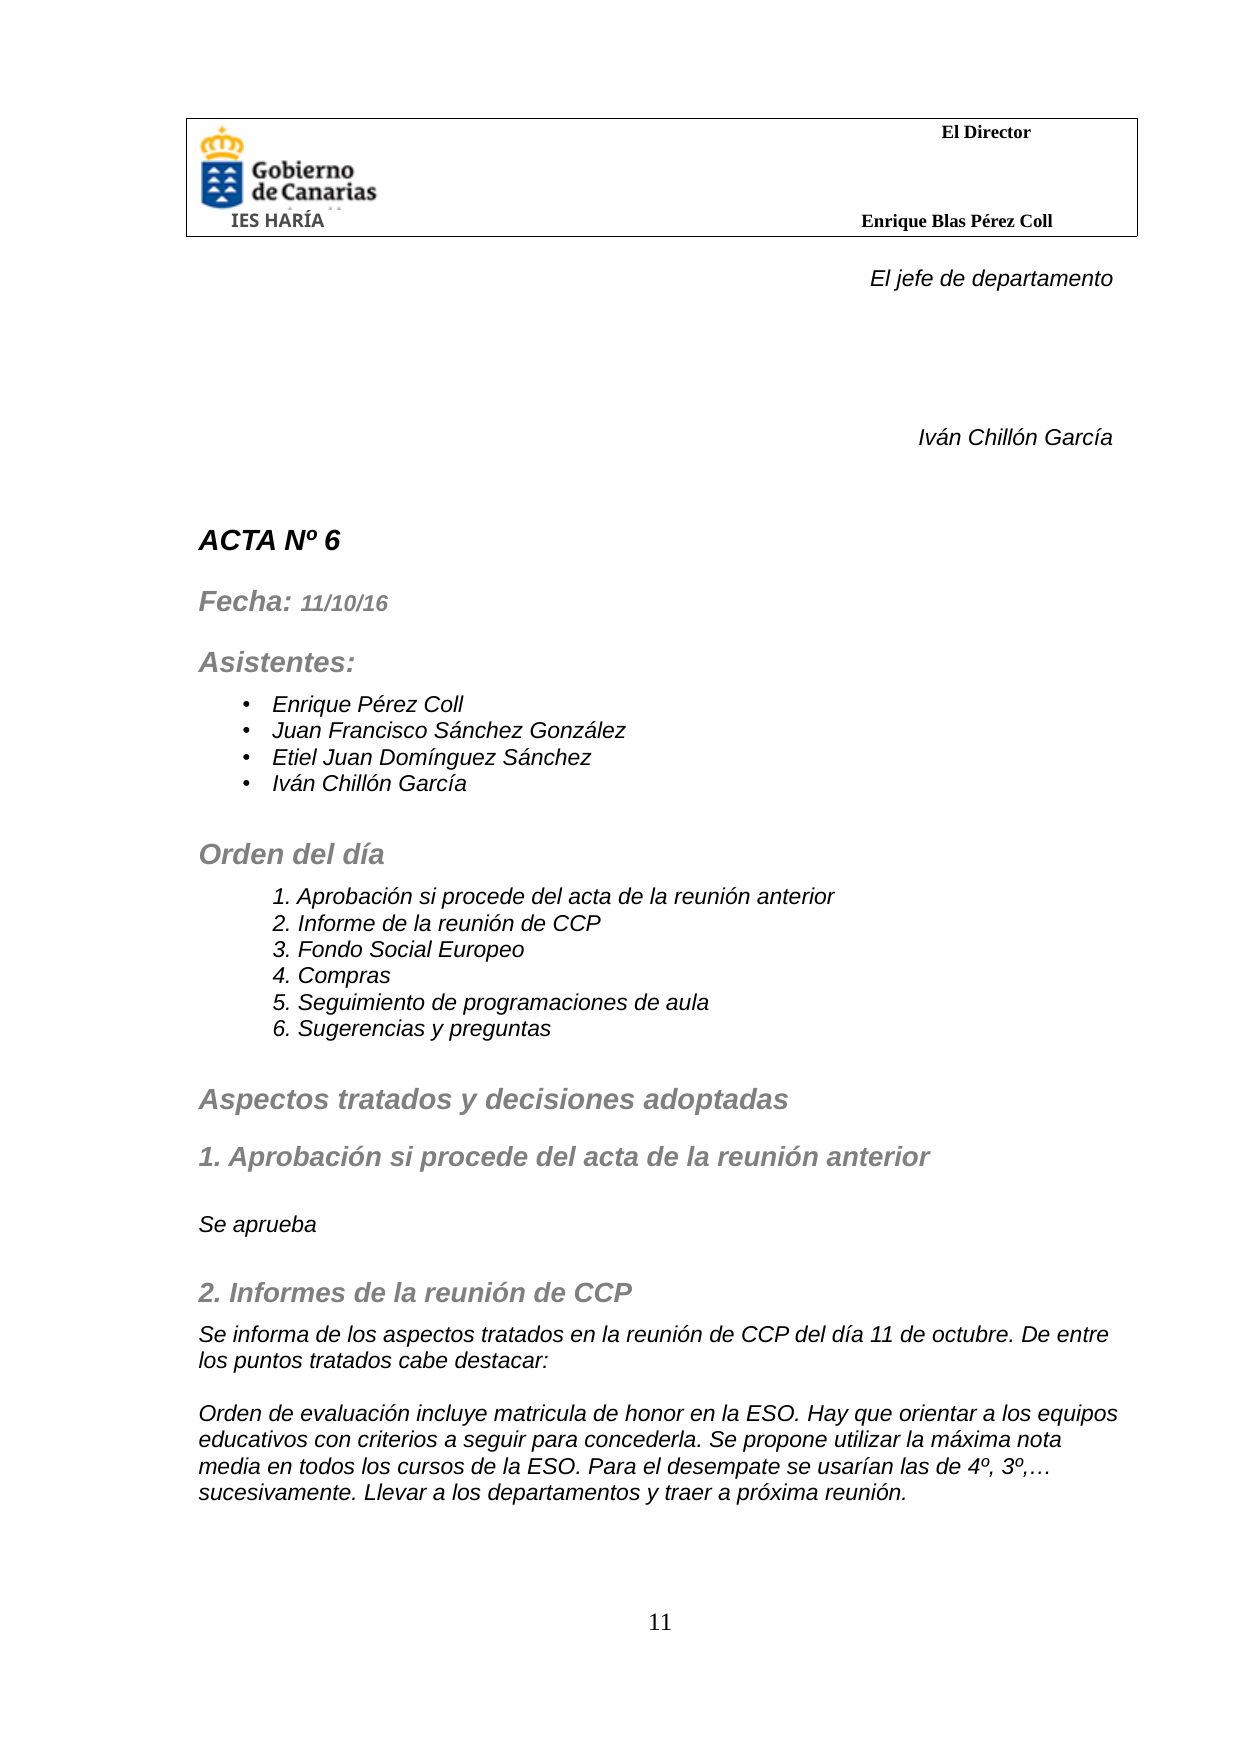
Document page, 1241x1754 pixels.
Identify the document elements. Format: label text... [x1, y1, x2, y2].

text Orden de evaluación incluye matricula de honor en la ESO. Hay que orientar a los equipos educativos con criterios a seguir para concederla. Se propone utilizar la máxima nota media en todos los cursos de la ESO. Para el desempate se usarían las de 4º, 3º,… sucesivamente. Llevar a los departamentos y traer a próxima reunión. [198, 1400, 1121, 1506]
subtitle 1. Aprobación si procede del acta de la reunión anterior [198, 1141, 1121, 1173]
text 5. Seguimiento de programaciones de aula [272, 988, 1121, 1015]
list Enrique Pérez Coll [242, 691, 1121, 717]
subtitle Asistentes: [198, 645, 1121, 678]
subtitle Fecha: 11/10/16 [198, 584, 1121, 618]
picture [195, 123, 381, 210]
text Se informa de los aspectos tratados en la reunión de CCP del día 11 de octubre. De entre los puntos tratados cabe destacar: [198, 1321, 1121, 1374]
list Etiel Juan Domínguez Sánchez [242, 743, 1121, 770]
list Iván Chillón García [242, 770, 1121, 796]
text Iván Chillón García [198, 423, 1121, 450]
text 6. Sugerencias y preguntas [272, 1015, 1121, 1041]
text Se aprueba [198, 1211, 1121, 1238]
subtitle 2. Informes de la reunión de CCP [198, 1277, 1121, 1308]
subtitle Aspectos tratados y decisiones adoptadas [198, 1082, 1121, 1116]
subtitle ACTA Nº 6 [198, 523, 1121, 557]
text 2. Informe de la reunión de CCP [272, 909, 1121, 936]
text El jefe de departamento [198, 265, 1121, 292]
text 1. Aprobación si procede del acta de la reunión anterior [272, 883, 1121, 909]
text 4. Compras [272, 962, 1121, 988]
list Juan Francisco Sánchez González [242, 717, 1121, 743]
text 3. Fondo Social Europeo [272, 936, 1121, 962]
subtitle Orden del día [198, 837, 1121, 871]
